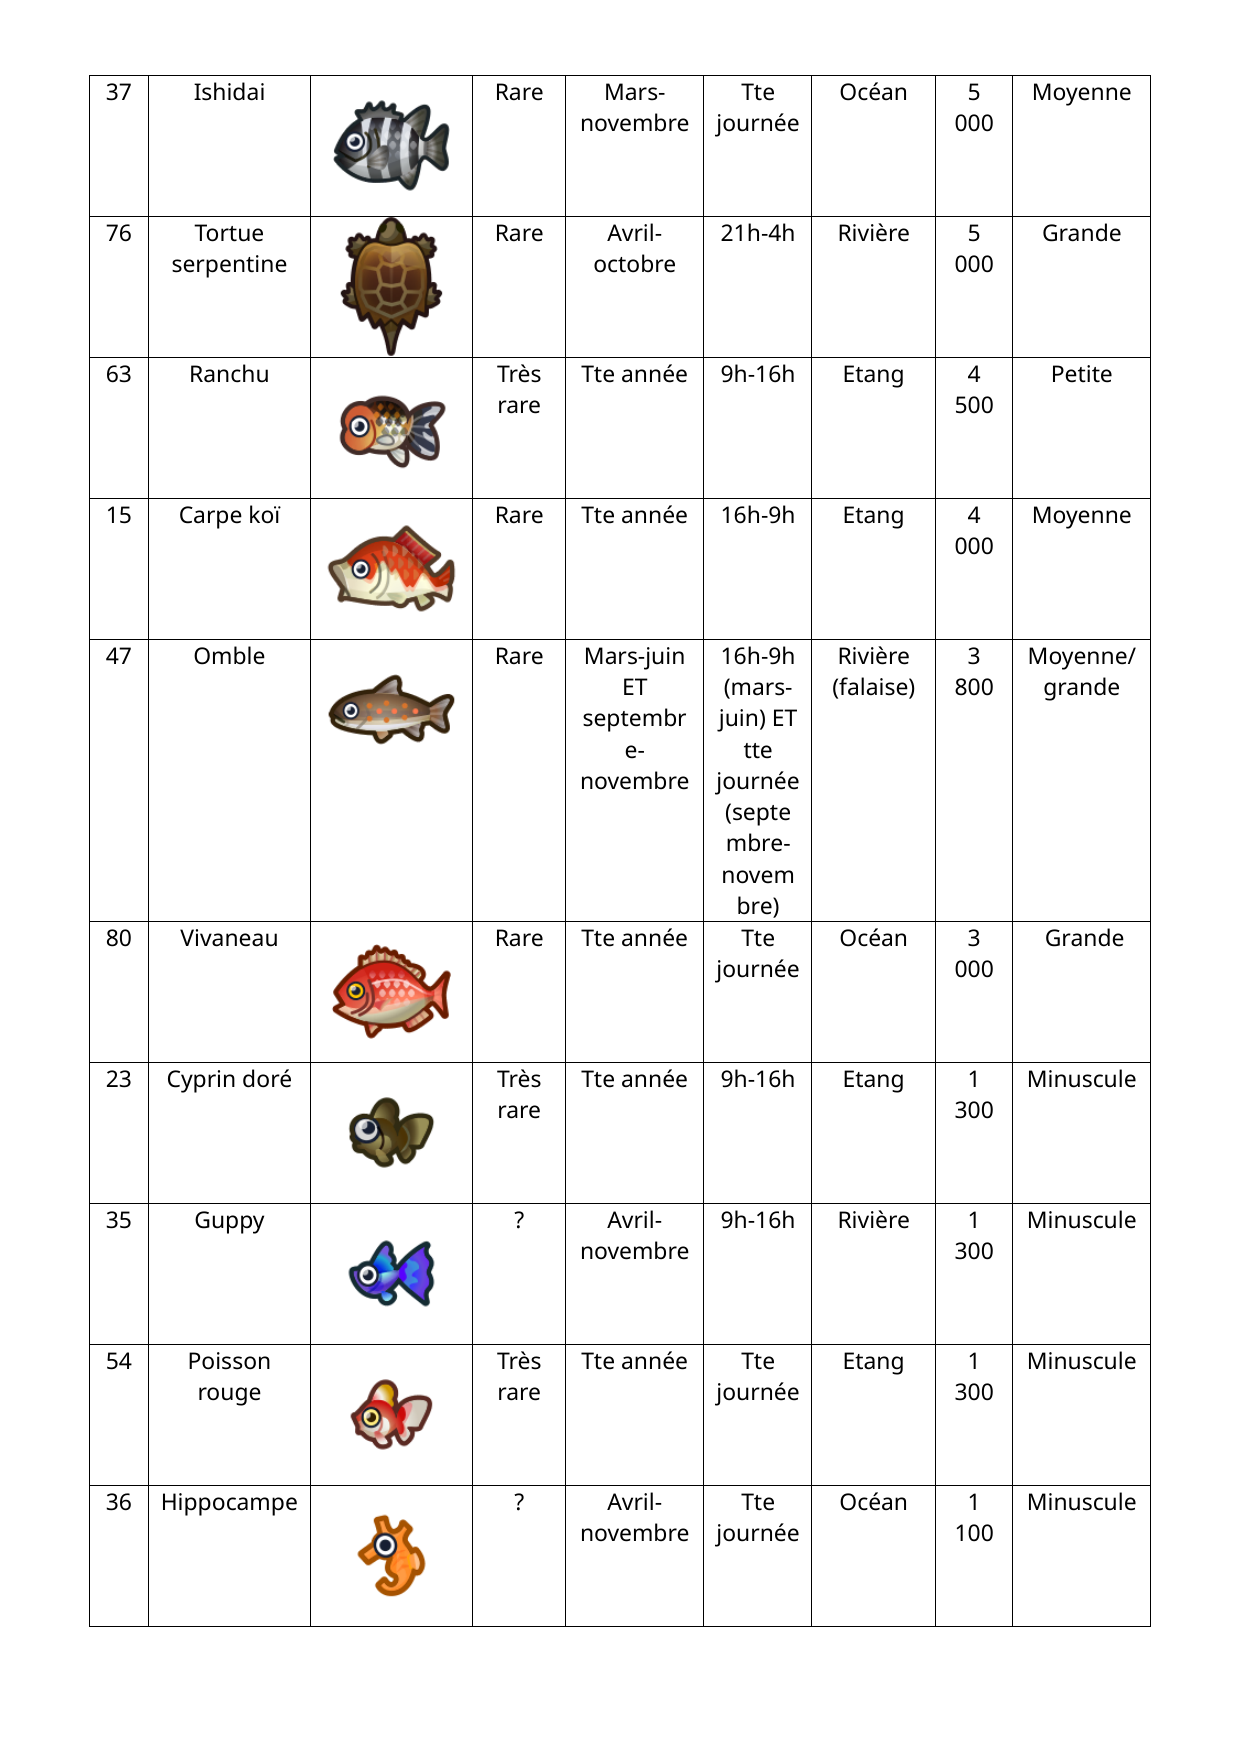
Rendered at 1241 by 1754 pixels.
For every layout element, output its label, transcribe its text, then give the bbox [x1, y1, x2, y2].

table_cell Minuscule [1013, 1063, 1150, 1203]
table_cell 63 [90, 358, 148, 498]
table_cell Ranchu [149, 358, 310, 498]
table_cell 1 100 [936, 1486, 1012, 1626]
table_cell Tte journée [704, 76, 811, 216]
table_cell Rivière (falaise) [812, 640, 935, 921]
table_cell Grande [1013, 922, 1150, 1062]
table_cell [311, 1204, 472, 1344]
table_cell 9h-16h [704, 358, 811, 498]
table_cell Rare [473, 217, 565, 357]
table_cell Etang [812, 1345, 935, 1485]
table_cell Rare [473, 76, 565, 216]
table_cell 47 [90, 640, 148, 921]
table_cell 23 [90, 1063, 148, 1203]
table_cell 37 [90, 76, 148, 216]
table_cell [311, 76, 472, 216]
table_cell 16h-9h (mars-juin) ET tte journée (septembre-novembre) [704, 640, 811, 921]
table_cell 3 000 [936, 922, 1012, 1062]
table_cell Grande [1013, 217, 1150, 357]
table_cell Rivière [812, 217, 935, 357]
table_cell ? [473, 1204, 565, 1344]
table_cell Océan [812, 922, 935, 1062]
table_cell [311, 1345, 472, 1485]
table_cell Avril-novembre [566, 1204, 703, 1344]
table_cell Etang [812, 499, 935, 639]
table_cell Minuscule [1013, 1345, 1150, 1485]
table_cell Moyenne [1013, 76, 1150, 216]
table_cell Très rare [473, 1063, 565, 1203]
table_cell Petite [1013, 358, 1150, 498]
table_cell Rivière [812, 1204, 935, 1344]
table_cell 16h-9h [704, 499, 811, 639]
table_cell Très rare [473, 358, 565, 498]
table_cell Tte journée [704, 1345, 811, 1485]
table_cell 1 300 [936, 1204, 1012, 1344]
table_cell [311, 640, 472, 921]
table_cell Hippocampe [149, 1486, 310, 1626]
table_cell 76 [90, 217, 148, 357]
table_cell Océan [812, 1486, 935, 1626]
table_cell Etang [812, 1063, 935, 1203]
table_cell Tte année [566, 1345, 703, 1485]
table_cell Rare [473, 922, 565, 1062]
table_cell [311, 499, 472, 639]
table_cell Tte année [566, 499, 703, 639]
table_cell 1 300 [936, 1345, 1012, 1485]
table_cell [311, 358, 472, 498]
table_cell ? [473, 1486, 565, 1626]
table_cell Tortue serpentine [149, 217, 310, 357]
table_cell [311, 922, 472, 1062]
table_cell Avril-octobre [566, 217, 703, 357]
table_cell Rare [473, 499, 565, 639]
table_cell Omble [149, 640, 310, 921]
table_cell 9h-16h [704, 1204, 811, 1344]
table_cell 54 [90, 1345, 148, 1485]
table_cell Carpe koï [149, 499, 310, 639]
table_cell [311, 1486, 472, 1626]
table_cell Ishidai [149, 76, 310, 216]
table_cell [311, 217, 472, 357]
table_cell Tte année [566, 358, 703, 498]
table_cell 4 500 [936, 358, 1012, 498]
table_cell Océan [812, 76, 935, 216]
table_cell Tte année [566, 1063, 703, 1203]
table_cell 36 [90, 1486, 148, 1626]
table_cell Guppy [149, 1204, 310, 1344]
table_cell 4 000 [936, 499, 1012, 639]
table_cell 15 [90, 499, 148, 639]
table_cell Etang [812, 358, 935, 498]
table_cell 3 800 [936, 640, 1012, 921]
table_cell 80 [90, 922, 148, 1062]
table_cell Minuscule [1013, 1204, 1150, 1344]
table_cell 9h-16h [704, 1063, 811, 1203]
table_cell 35 [90, 1204, 148, 1344]
table_cell Rare [473, 640, 565, 921]
table_cell Avril-novembre [566, 1486, 703, 1626]
table_cell Minuscule [1013, 1486, 1150, 1626]
table_cell Cyprin doré [149, 1063, 310, 1203]
table_cell Poisson rouge [149, 1345, 310, 1485]
table_cell Tte année [566, 922, 703, 1062]
table_cell Tte journée [704, 922, 811, 1062]
table_cell Tte journée [704, 1486, 811, 1626]
table_cell Très rare [473, 1345, 565, 1485]
table_cell Moyenne [1013, 499, 1150, 639]
table_cell Moyenne/grande [1013, 640, 1150, 921]
table_cell [311, 1063, 472, 1203]
table_cell 5 000 [936, 217, 1012, 357]
table_cell Mars-juin ET septembre-novembre [566, 640, 703, 921]
table_cell Mars-novembre [566, 76, 703, 216]
table_cell 21h-4h [704, 217, 811, 357]
table_cell 5 000 [936, 76, 1012, 216]
table_cell 1 300 [936, 1063, 1012, 1203]
table_cell Vivaneau [149, 922, 310, 1062]
